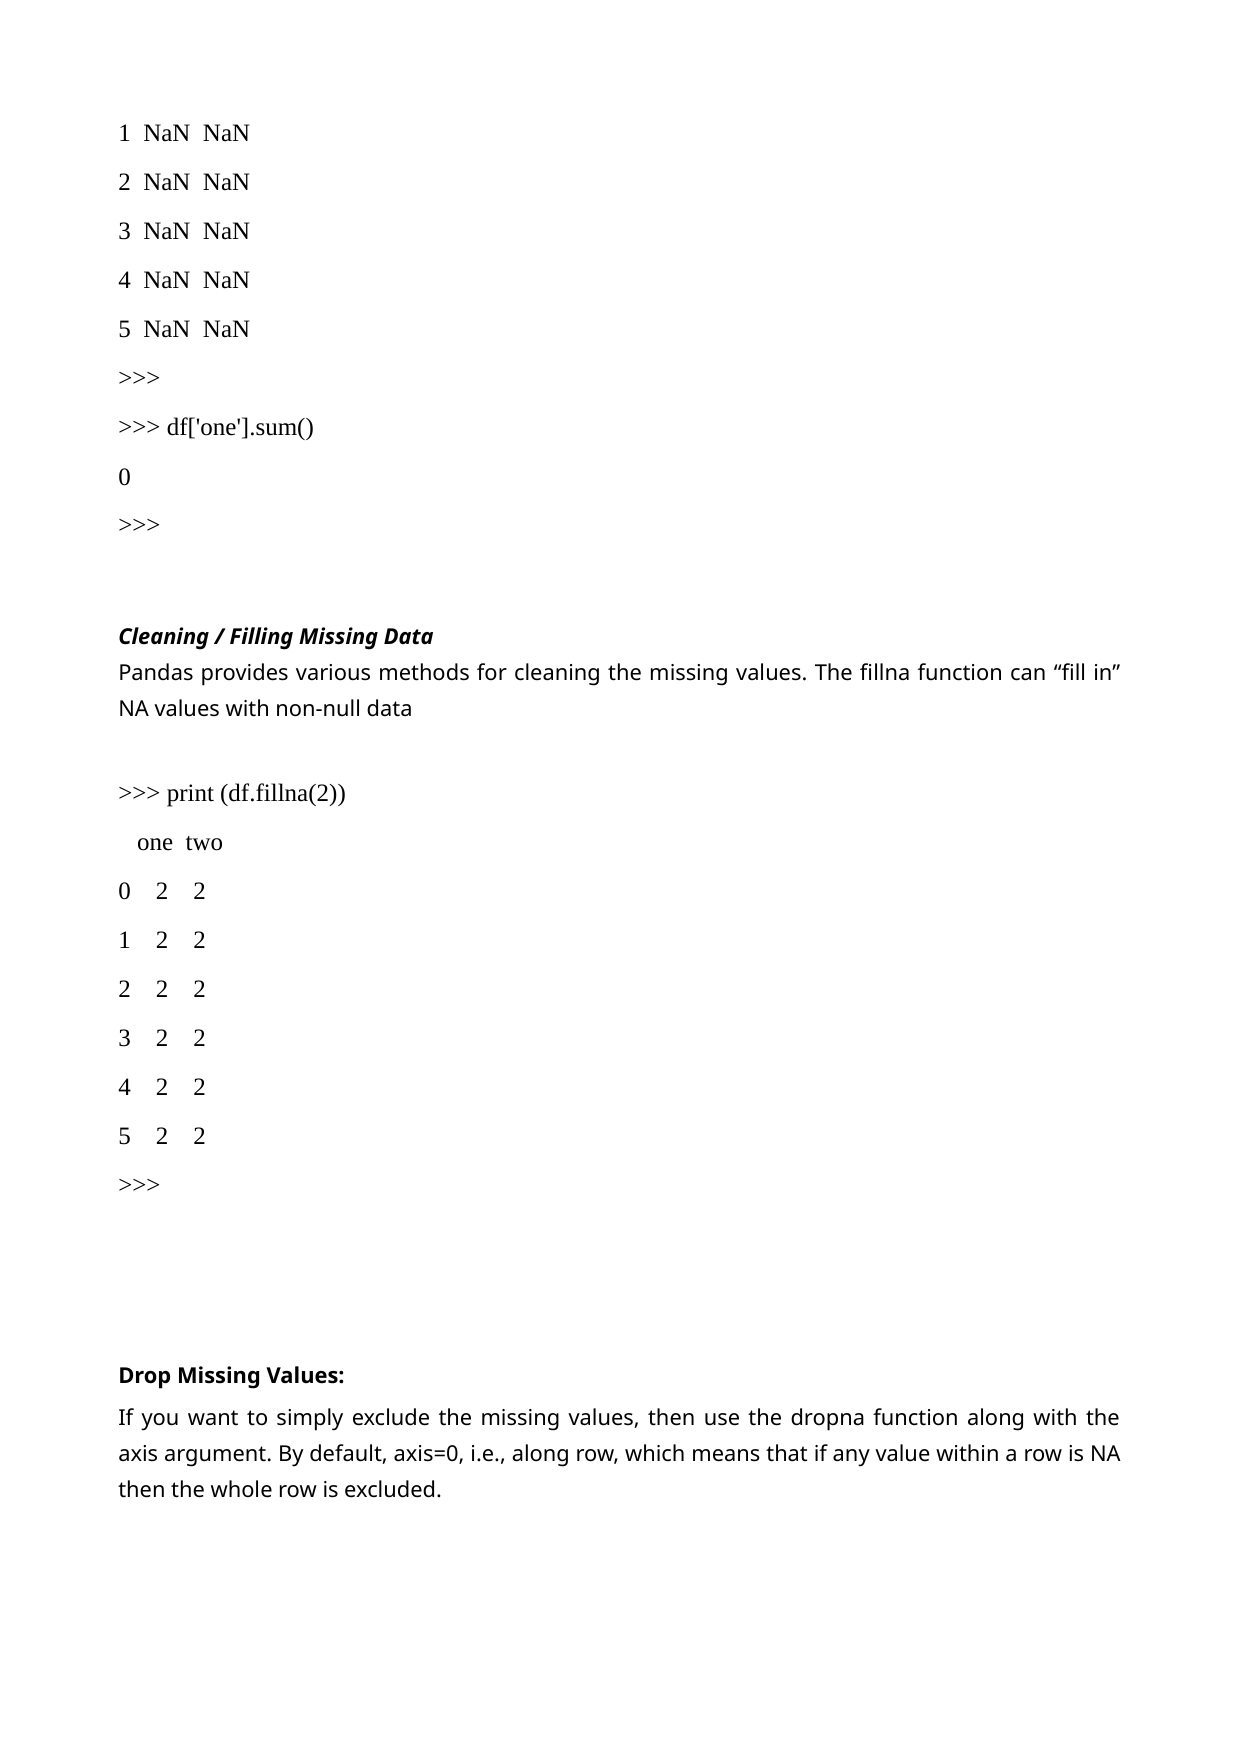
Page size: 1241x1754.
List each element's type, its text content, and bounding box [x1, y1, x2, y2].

text >>> [118, 363, 1122, 392]
text 5 NaN NaN [118, 314, 1122, 343]
text 0 [118, 462, 1122, 490]
text 3 2 2 [118, 1023, 1122, 1052]
text 0 2 2 [118, 876, 1122, 905]
text Pandas provides various methods for cleaning the missing values. The fillna function can “fill in” NA values with non-null data [118, 657, 1122, 723]
subtitle Cleaning / Filling Missing Data [118, 621, 1122, 651]
text >>> print (df.fillna(2)) [118, 778, 1122, 807]
text 1 2 2 [118, 925, 1122, 954]
text 5 2 2 [118, 1121, 1122, 1150]
text >>> [118, 1170, 1122, 1199]
text 2 NaN NaN [118, 167, 1122, 196]
text 3 NaN NaN [118, 216, 1122, 245]
text 1 NaN NaN [118, 118, 1122, 147]
text one two [118, 827, 1122, 856]
text 2 2 2 [118, 974, 1122, 1003]
text 4 NaN NaN [118, 265, 1122, 294]
text If you want to simply exclude the missing values, then use the dropna function along with the axis argument. By default, axis=0, i.e., along row, which means that if any value within a row is NA then the whole row is excluded. [118, 1402, 1122, 1503]
text >>> df['one'].sum() [118, 412, 1122, 441]
subtitle Drop Missing Values: [118, 1330, 1122, 1389]
text 4 2 2 [118, 1072, 1122, 1101]
text >>> [118, 511, 1122, 539]
